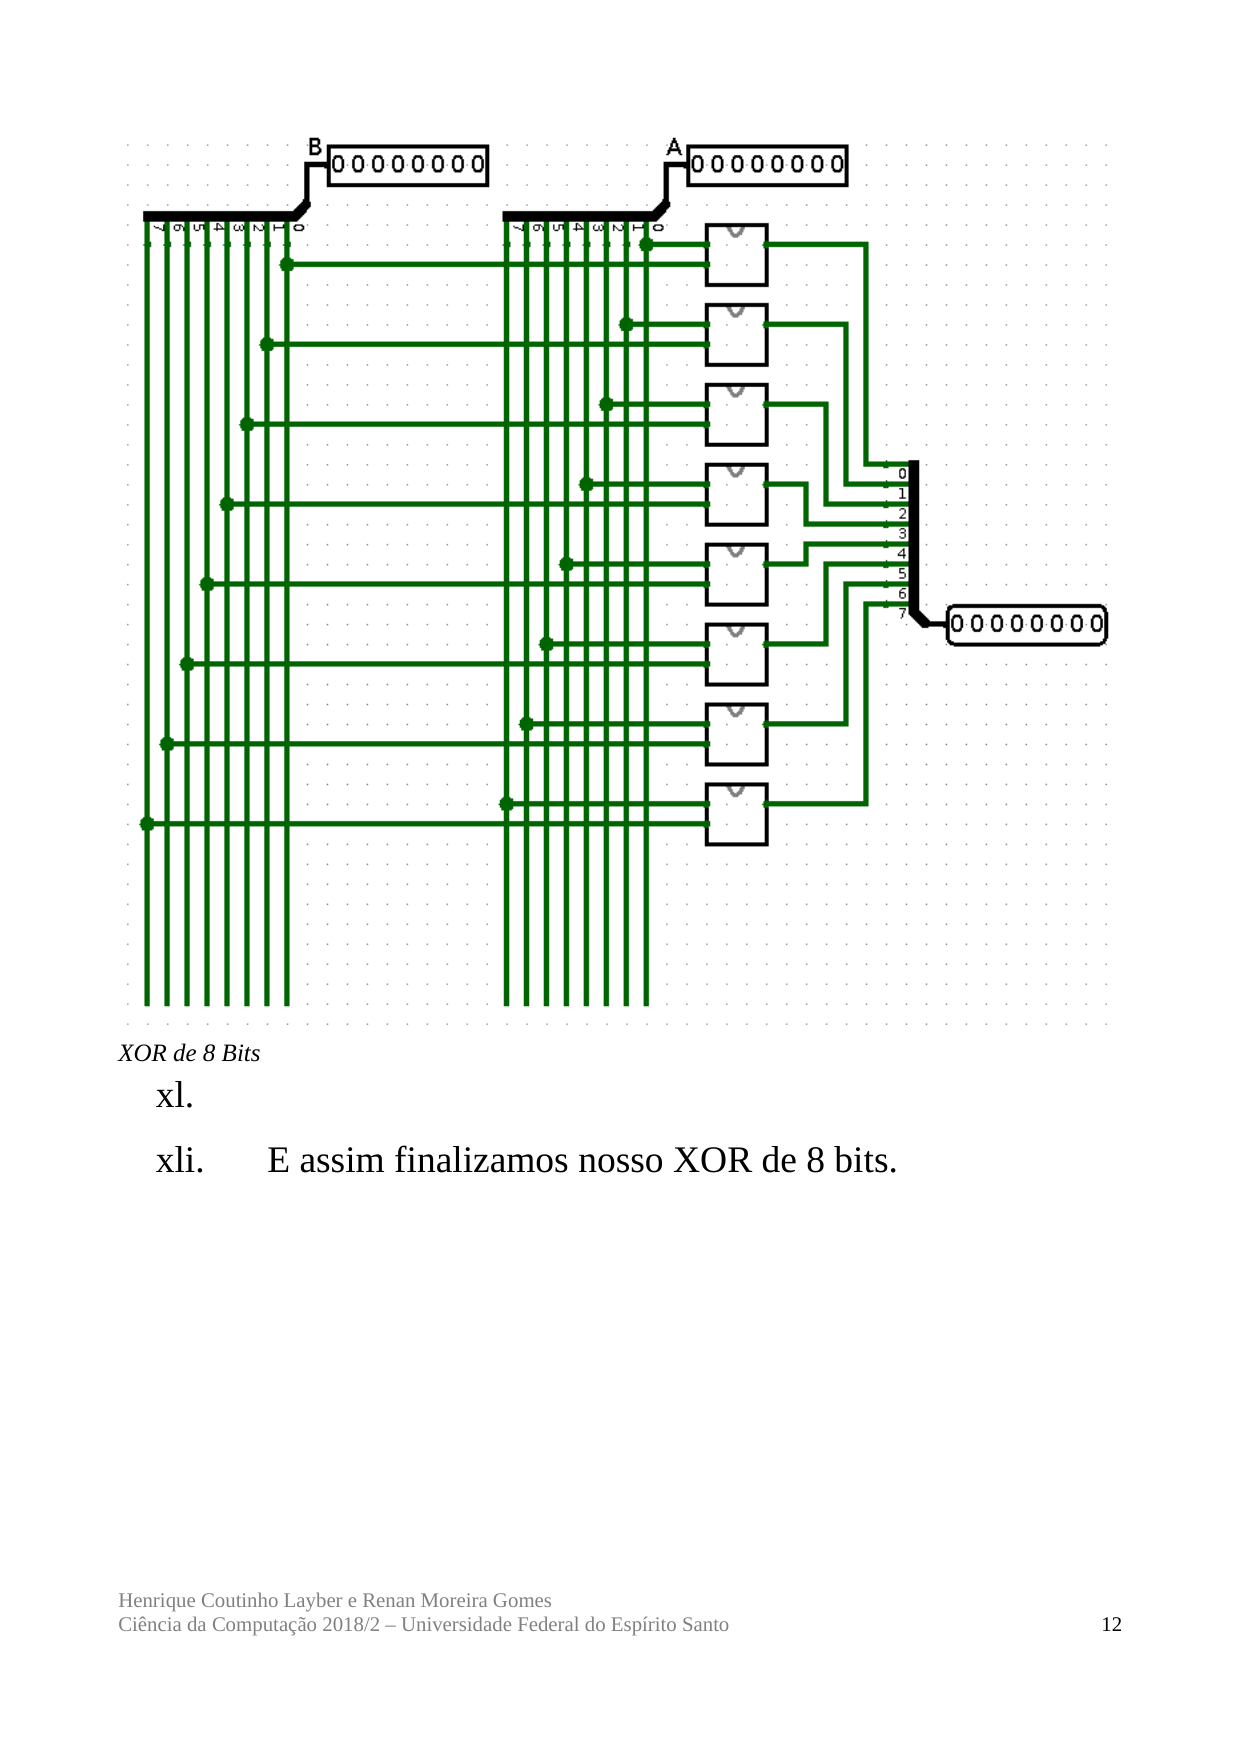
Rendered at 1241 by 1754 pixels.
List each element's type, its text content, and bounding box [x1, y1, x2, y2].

list E assim finalizamos nosso XOR de 8 bits. [156, 1137, 1122, 1180]
list XOR de 8 Bits [118, 1033, 1122, 1066]
picture [118, 130, 1123, 1033]
